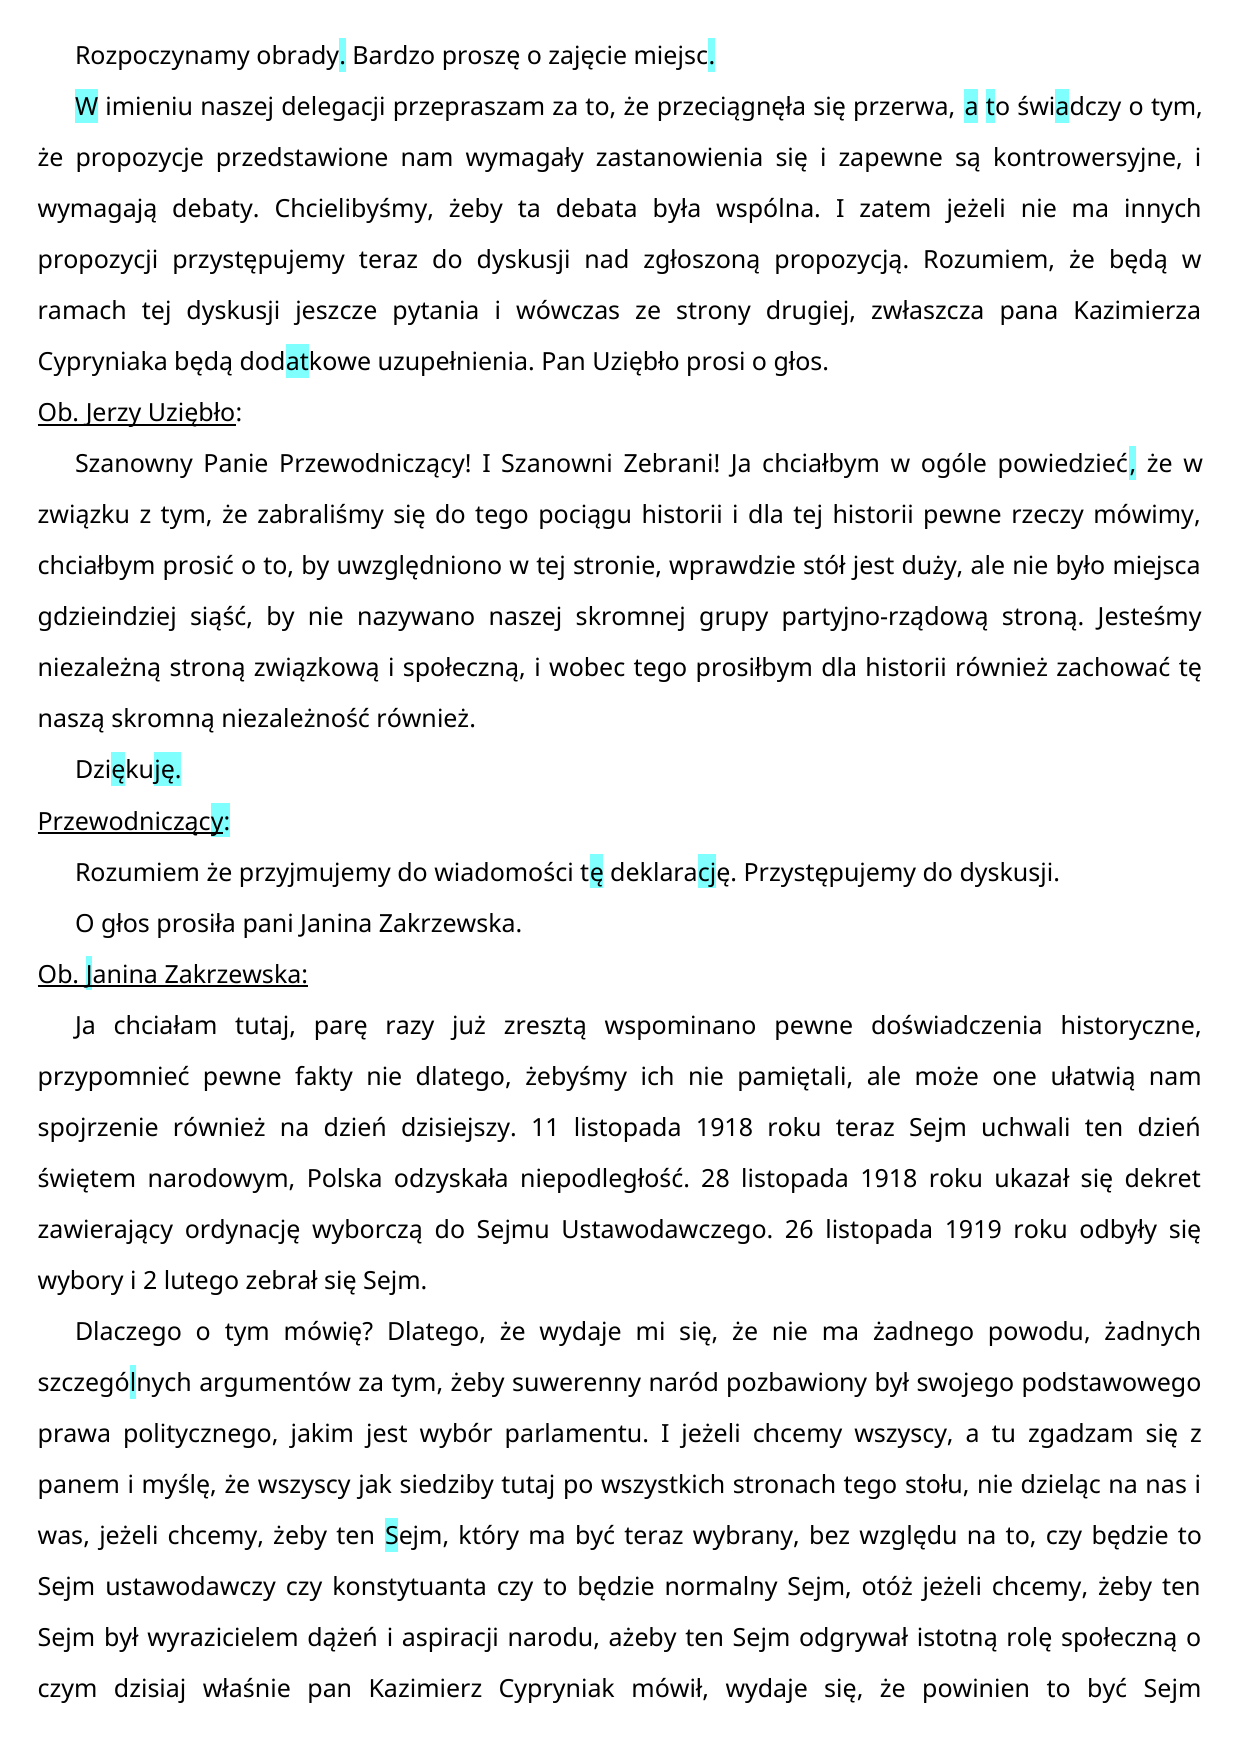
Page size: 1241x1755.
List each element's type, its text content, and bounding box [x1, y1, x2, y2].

text O głos prosiła pani Janina Zakrzewska. [37, 905, 1203, 939]
text Ob. Jerzy Uziębło: [37, 395, 1203, 429]
text Rozpoczynamy obrady. Bardzo proszę o zajęcie miejsc. [37, 37, 1203, 72]
text Ja chciałam tutaj, parę razy już zresztą wspominano pewne doświadczenia historyczne, przypomnieć pewne fakty nie dlatego, żebyśmy ich nie pamiętali, ale może one ułatwią nam spojrzenie również na dzień dzisiejszy. 11 listopada 1918 roku teraz Sejm uchwali ten dzień świętem narodowym, Polska odzyskała niepodległość. 28 listopada 1918 roku ukazał się dekret zawierający ordynację wyborczą do Sejmu Ustawodawczego. 26 listopada 1919 roku odbyły się wybory i 2 lutego zebrał się Sejm. [37, 1007, 1203, 1297]
text Ob. Janina Zakrzewska: [37, 956, 1203, 990]
text W imieniu naszej delegacji przepraszam za to, że przeciągnęła się przerwa, a to świadczy o tym, że propozycje przedstawione nam wymagały zastanowienia się i zapewne są kontrowersyjne, i wymagają debaty. Chcielibyśmy, żeby ta debata była wspólna. I zatem jeżeli nie ma innych propozycji przystępujemy teraz do dyskusji nad zgłoszoną propozycją. Rozumiem, że będą w ramach tej dyskusji jeszcze pytania i wówczas ze strony drugiej, zwłaszcza pana Kazimierza Cypryniaka będą dodatkowe uzupełnienia. Pan Uziębło prosi o głos. [37, 88, 1203, 378]
text Dlaczego o tym mówię? Dlatego, że wydaje mi się, że nie ma żadnego powodu, żadnych szczególnych argumentów za tym, żeby suwerenny naród pozbawiony był swojego podstawowego prawa politycznego, jakim jest wybór parlamentu. I jeżeli chcemy wszyscy, a tu zgadzam się z panem i myślę, że wszyscy jak siedziby tutaj po wszystkich stronach tego stołu, nie dzieląc na nas i was, jeżeli chcemy, żeby ten Sejm, który ma być teraz wybrany, bez względu na to, czy będzie to Sejm ustawodawczy czy konstytuanta czy to będzie normalny Sejm, otóż jeżeli chcemy, żeby ten Sejm był wyrazicielem dążeń i aspiracji narodu, ażeby ten Sejm odgrywał istotną rolę społeczną o czym dzisiaj właśnie pan Kazimierz Cypryniak mówił, wydaje się, że powinien to być Sejm [37, 1313, 1203, 1705]
text Rozumiem że przyjmujemy do wiadomości tę deklarację. Przystępujemy do dyskusji. [37, 854, 1203, 888]
text Dziękuję. [37, 752, 1203, 786]
text Szanowny Panie Przewodniczący! I Szanowni Zebrani! Ja chciałbym w ogóle powiedzieć, że w związku z tym, że zabraliśmy się do tego pociągu historii i dla tej historii pewne rzeczy mówimy, chciałbym prosić o to, by uwzględniono w tej stronie, wprawdzie stół jest duży, ale nie było miejsca gdzieindziej siąść, by nie nazywano naszej skromnej grupy partyjno-rządową stroną. Jesteśmy niezależną stroną związkową i społeczną, i wobec tego prosiłbym dla historii również zachować tę naszą skromną niezależność również. [37, 446, 1203, 735]
text Przewodniczący: [37, 803, 1203, 837]
